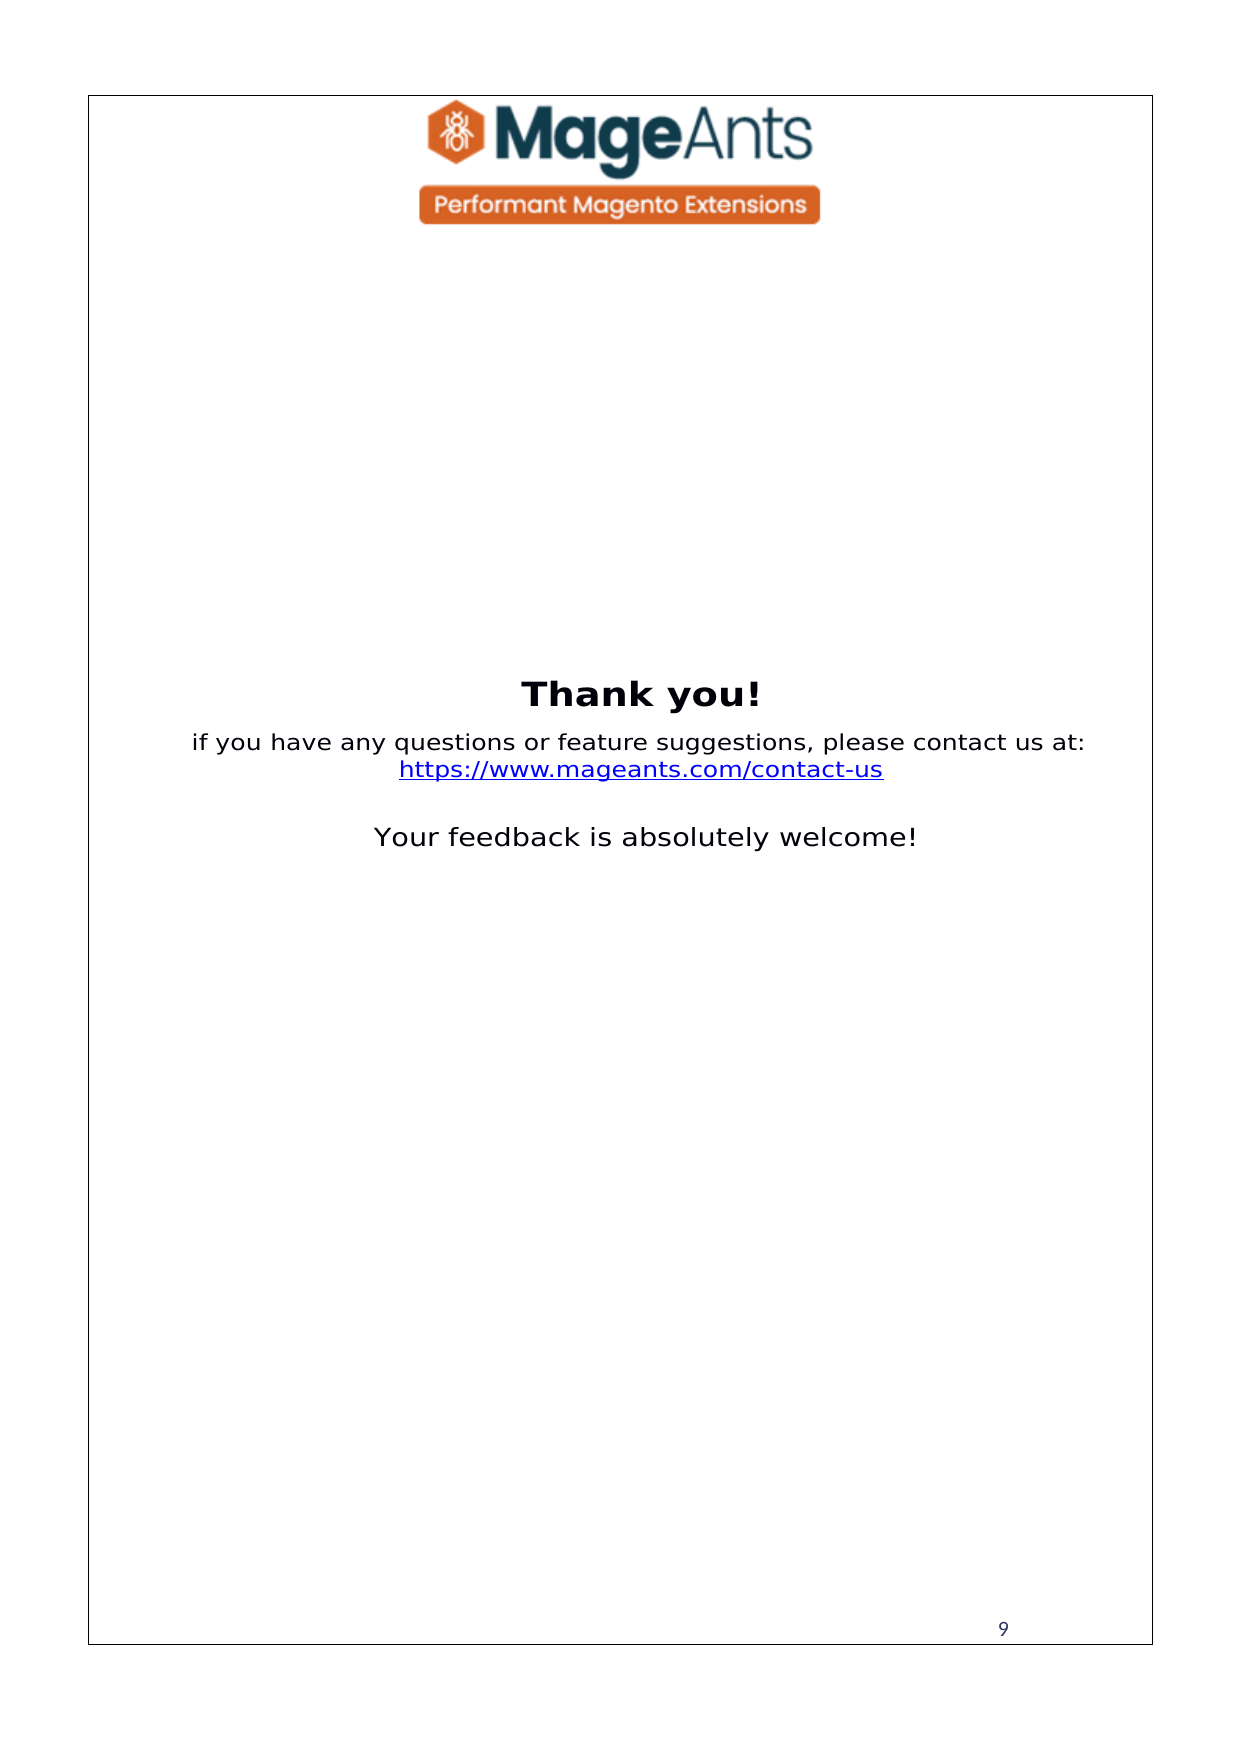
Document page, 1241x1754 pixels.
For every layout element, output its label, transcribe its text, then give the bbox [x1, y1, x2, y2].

text Thank you! [134, 676, 1150, 714]
text if you have any questions or feature suggestions, please contact us at: https://www.mageants.com/contact-us [89, 730, 1150, 783]
picture [415, 97, 825, 226]
text [0, 730, 88, 783]
text Your feedback is absolutely welcome! [319, 823, 973, 853]
